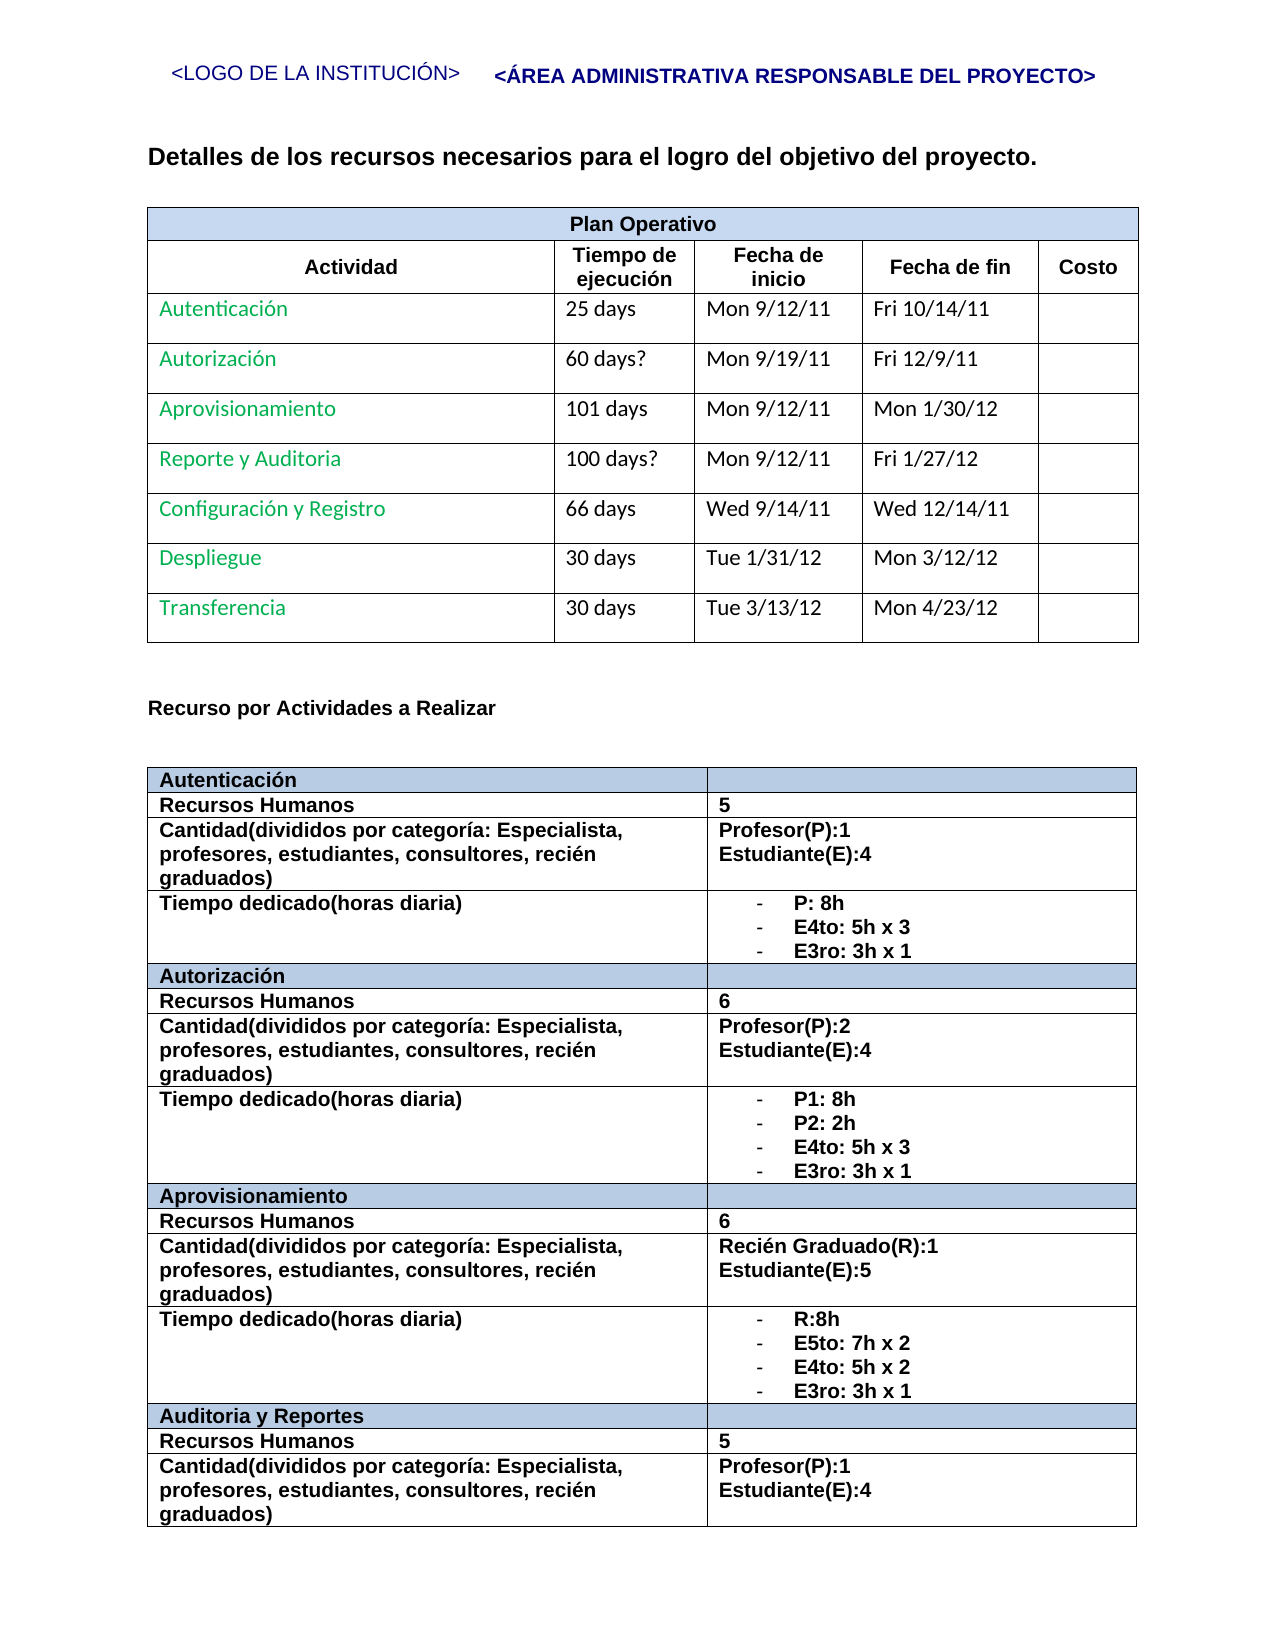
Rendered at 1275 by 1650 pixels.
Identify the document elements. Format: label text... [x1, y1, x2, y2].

table_cell [708, 1404, 1136, 1428]
table_cell Cantidad(divididos por categoría: Especialista, profesores, estudiantes, consultores, recién graduados) [148, 1454, 707, 1526]
table_cell 100 days? [555, 444, 694, 493]
table_cell Tiempo dedicado(horas diaria) [148, 1087, 707, 1183]
table_cell Recién Graduado(R):1 Estudiante(E):5 [708, 1234, 1136, 1306]
table_cell Autenticación [148, 294, 554, 343]
table_cell Wed 9/14/11 [695, 494, 862, 542]
table_cell [1039, 294, 1138, 343]
table_cell Recursos Humanos [148, 989, 707, 1013]
table_cell R:8h E5to: 7h x 2 E4to: 5h x 2 E3ro: 3h x 1 [708, 1307, 1136, 1403]
table_cell Aprovisionamiento [148, 1184, 707, 1208]
table_header Plan Operativo [148, 208, 1138, 240]
table_cell Fri 12/9/11 [863, 344, 1038, 393]
table_cell Despliegue [148, 544, 554, 592]
table_cell [1039, 344, 1138, 393]
table_cell 6 [708, 989, 1136, 1013]
table_cell Cantidad(divididos por categoría: Especialista, profesores, estudiantes, consultores, recién graduados) [148, 1014, 707, 1086]
table_cell [1039, 444, 1138, 493]
table_cell 60 days? [555, 344, 694, 393]
table_cell Fecha de fin [863, 241, 1038, 293]
table_cell Configuración y Registro [148, 494, 554, 542]
table_cell Fecha de inicio [695, 241, 862, 293]
table_cell Mon 1/30/12 [863, 394, 1038, 443]
table_cell Costo [1039, 241, 1138, 293]
table_cell P1: 8h P2: 2h E4to: 5h x 3 E3ro: 3h x 1 [708, 1087, 1136, 1183]
table_cell Wed 12/14/11 [863, 494, 1038, 542]
table_cell Recursos Humanos [148, 793, 707, 817]
table_cell Aprovisionamiento [148, 394, 554, 443]
table_cell Mon 9/12/11 [695, 394, 862, 443]
table_cell 5 [708, 793, 1136, 817]
table_cell Tiempo dedicado(horas diaria) [148, 1307, 707, 1403]
table_cell Profesor(P):1 Estudiante(E):4 [708, 1454, 1136, 1526]
table_cell [1039, 594, 1138, 642]
table_cell Mon 9/19/11 [695, 344, 862, 393]
table_cell [708, 964, 1136, 988]
table_cell Autorización [148, 964, 707, 988]
table_cell 30 days [555, 544, 694, 592]
table_cell Tue 1/31/12 [695, 544, 862, 592]
table_cell 6 [708, 1209, 1136, 1233]
table_cell Autorización [148, 344, 554, 393]
table_cell 25 days [555, 294, 694, 343]
table_cell 30 days [555, 594, 694, 642]
table_cell Auditoria y Reportes [148, 1404, 707, 1428]
text Recurso por Actividades a Realizar [148, 695, 1137, 719]
table_cell Tiempo dedicado(horas diaria) [148, 891, 707, 963]
table_cell Reporte y Auditoria [148, 444, 554, 493]
table_cell 5 [708, 1429, 1136, 1453]
table_cell Tiempo de ejecución [555, 241, 694, 293]
table_cell [708, 1184, 1136, 1208]
table_cell Actividad [148, 241, 554, 293]
table_cell [1039, 544, 1138, 592]
table_cell Recursos Humanos [148, 1209, 707, 1233]
table_cell 101 days [555, 394, 694, 443]
table_cell P: 8h E4to: 5h x 3 E3ro: 3h x 1 [708, 891, 1136, 963]
table_cell Profesor(P):1 Estudiante(E):4 [708, 818, 1136, 890]
table_cell Fri 10/14/11 [863, 294, 1038, 343]
table_cell Profesor(P):2 Estudiante(E):4 [708, 1014, 1136, 1086]
table_header Autenticación [148, 768, 707, 792]
table_cell Transferencia [148, 594, 554, 642]
table_cell Tue 3/13/12 [695, 594, 862, 642]
table_cell 66 days [555, 494, 694, 542]
table_cell Mon 9/12/11 [695, 294, 862, 343]
table_cell [1039, 494, 1138, 542]
table_cell Fri 1/27/12 [863, 444, 1038, 493]
table_header [708, 768, 1136, 792]
table_cell Cantidad(divididos por categoría: Especialista, profesores, estudiantes, consultores, recién graduados) [148, 1234, 707, 1306]
table_cell Mon 3/12/12 [863, 544, 1038, 592]
table_cell Mon 4/23/12 [863, 594, 1038, 642]
table_cell Cantidad(divididos por categoría: Especialista, profesores, estudiantes, consultores, recién graduados) [148, 818, 707, 890]
text Detalles de los recursos necesarios para el logro del objetivo del proyecto. [148, 142, 1137, 171]
table_cell Mon 9/12/11 [695, 444, 862, 493]
table_cell Recursos Humanos [148, 1429, 707, 1453]
table_cell [1039, 394, 1138, 443]
